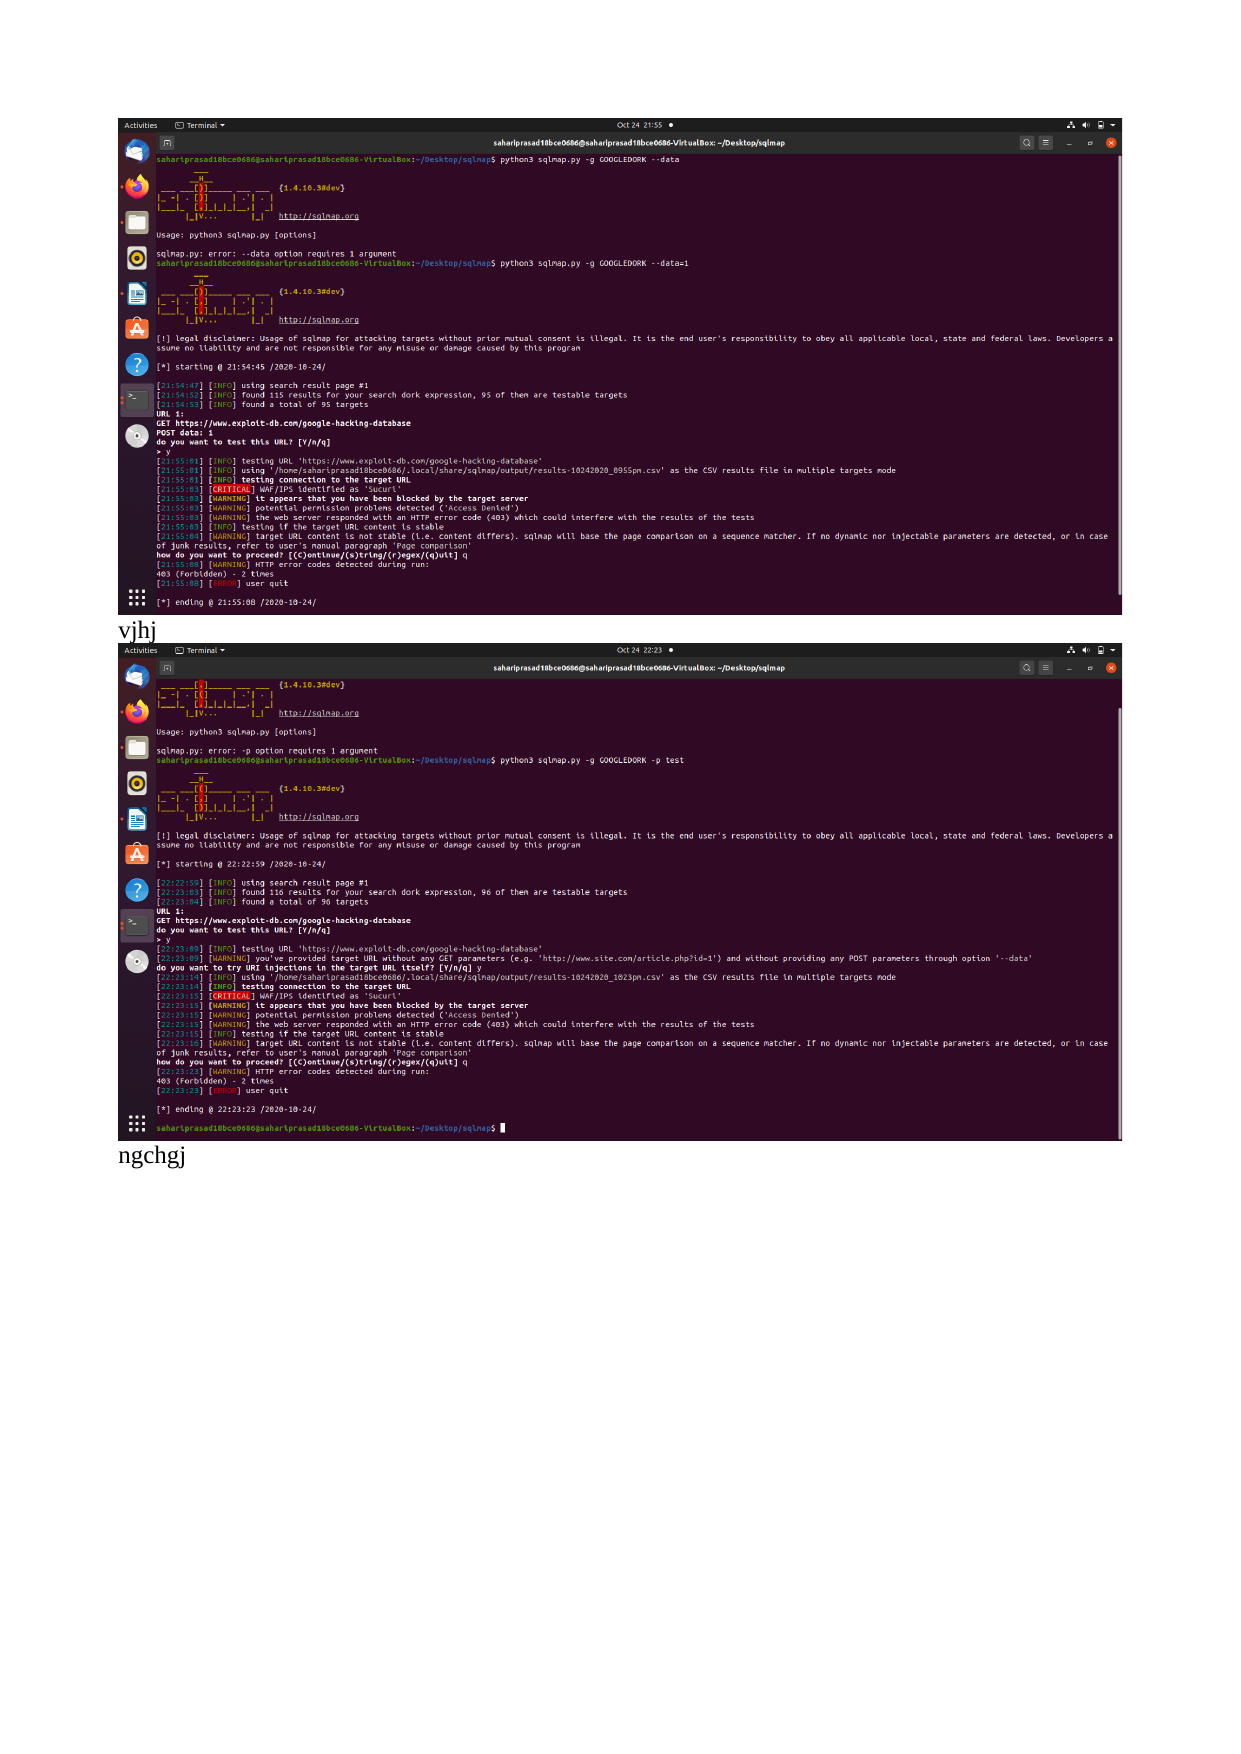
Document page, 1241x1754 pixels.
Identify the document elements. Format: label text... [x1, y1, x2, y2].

text vjhj [118, 615, 1122, 643]
picture [118, 118, 1123, 615]
picture [118, 643, 1123, 1141]
text ngchgj [118, 1141, 1122, 1169]
